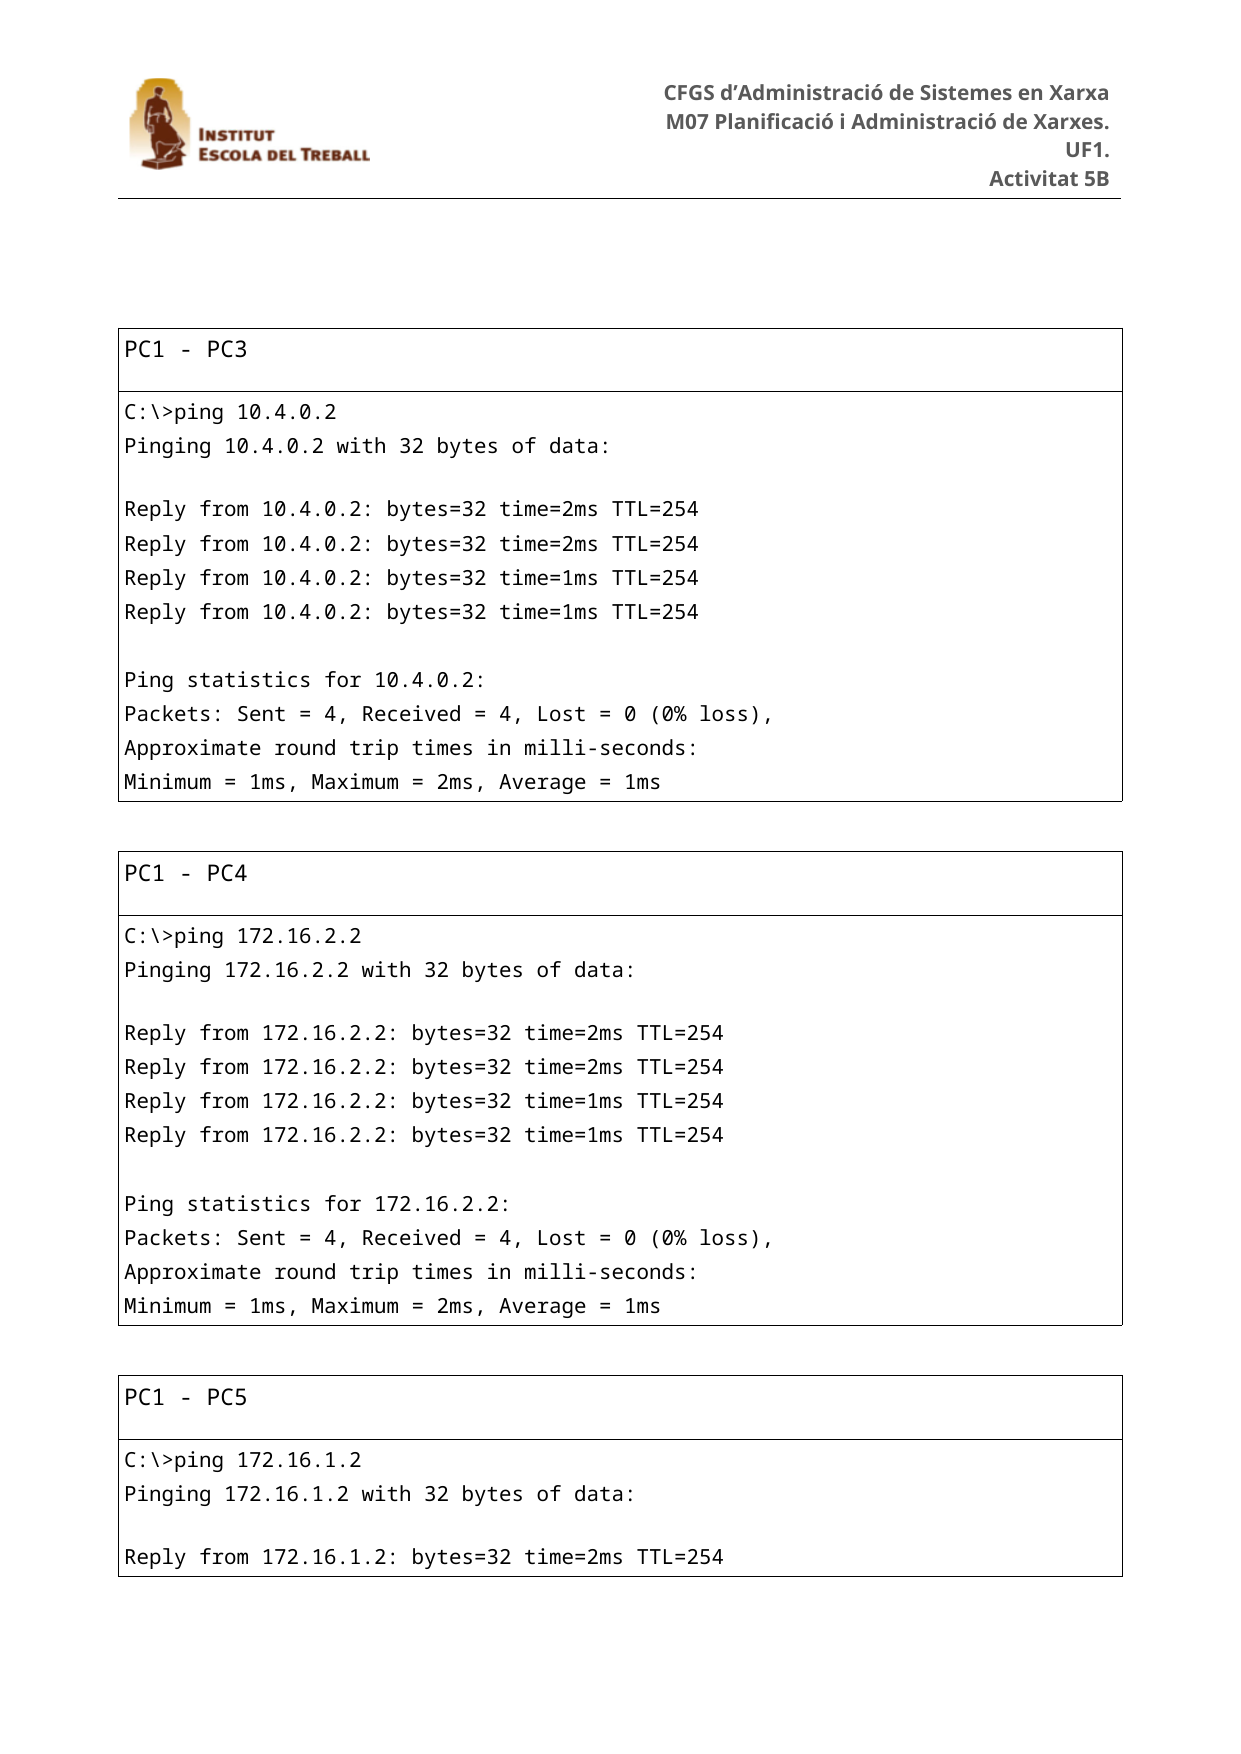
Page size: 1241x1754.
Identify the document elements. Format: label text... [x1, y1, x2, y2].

table_header PC1 - PC3 [119, 329, 1122, 391]
table_header PC1 - PC4 [119, 852, 1122, 915]
table_cell C:\>ping 10.4.0.2 Pinging 10.4.0.2 with 32 bytes of data: Reply from 10.4.0.2: bytes=32 time=2ms TTL=254 Reply from 10.4.0.2: bytes=32 time=2ms TTL=254 Reply from 10.4.0.2: bytes=32 time=1ms TTL=254 Reply from 10.4.0.2: bytes=32 time=1ms TTL=254 Ping statistics for 10.4.0.2: Packets: Sent = 4, Received = 4, Lost = 0 (0% loss), Approximate round trip times in milli-seconds: Minimum = 1ms, Maximum = 2ms, Average = 1ms [119, 392, 1122, 801]
table_header PC1 - PC5 [119, 1376, 1122, 1439]
table_cell C:\>ping 172.16.2.2 Pinging 172.16.2.2 with 32 bytes of data: Reply from 172.16.2.2: bytes=32 time=2ms TTL=254 Reply from 172.16.2.2: bytes=32 time=2ms TTL=254 Reply from 172.16.2.2: bytes=32 time=1ms TTL=254 Reply from 172.16.2.2: bytes=32 time=1ms TTL=254 Ping statistics for 172.16.2.2: Packets: Sent = 4, Received = 4, Lost = 0 (0% loss), Approximate round trip times in milli-seconds: Minimum = 1ms, Maximum = 2ms, Average = 1ms [119, 916, 1122, 1325]
table_cell C:\>ping 172.16.1.2 Pinging 172.16.1.2 with 32 bytes of data: Reply from 172.16.1.2: bytes=32 time=2ms TTL=254 [119, 1440, 1122, 1576]
picture [129, 78, 370, 170]
